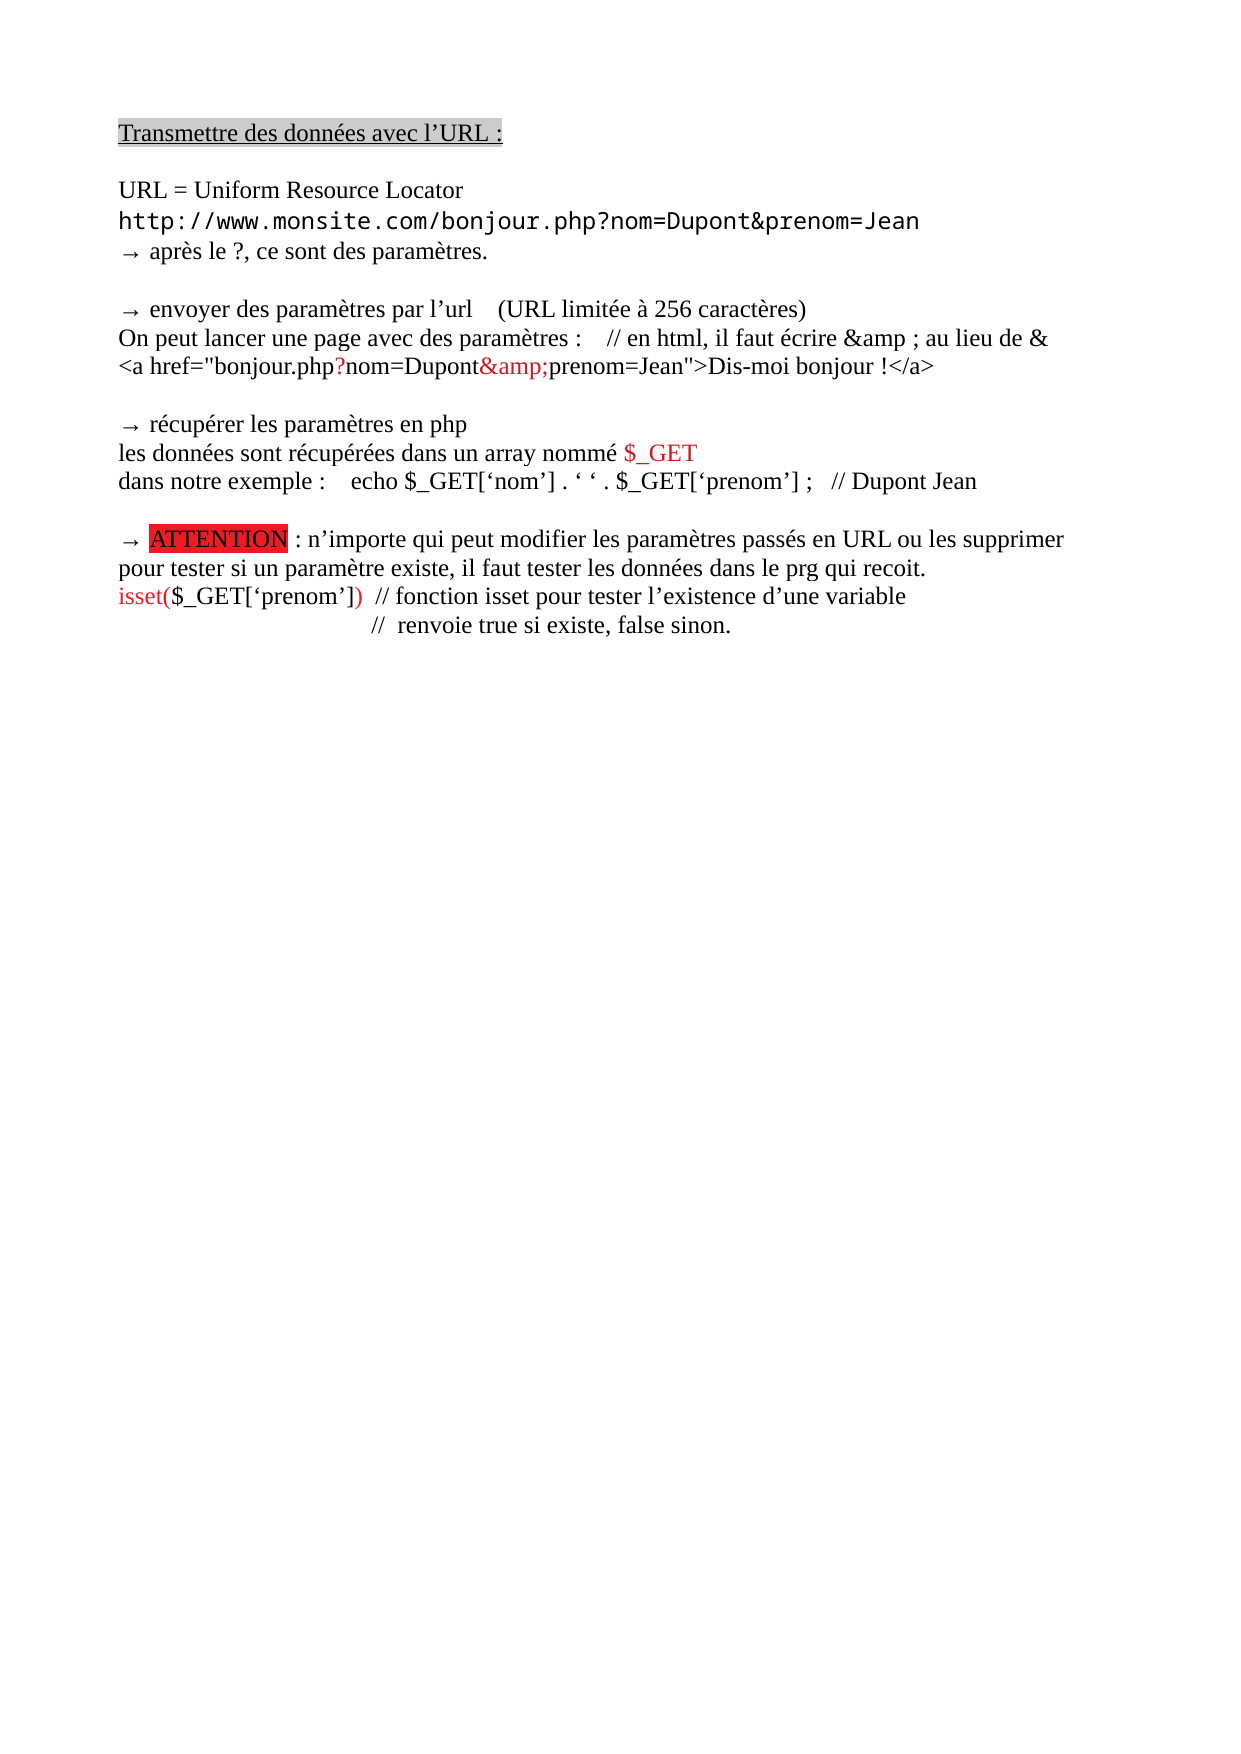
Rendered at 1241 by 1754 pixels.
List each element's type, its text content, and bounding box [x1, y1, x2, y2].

text // renvoie true si existe, false sinon. [118, 610, 1122, 639]
text dans notre exemple : echo $_GET[‘nom’] . ‘ ‘ . $_GET[‘prenom’] ; // Dupont Jean [118, 466, 1122, 495]
text → envoyer des paramètres par l’url (URL limitée à 256 caractères) [118, 294, 1122, 323]
text Transmettre des données avec l’URL : [118, 118, 1122, 147]
text <a href="bonjour.php?nom=Dupont&amp;prenom=Jean">Dis-moi bonjour !</a> [118, 351, 1122, 380]
text http://www.monsite.com/bonjour.php?nom=Dupont&prenom=Jean [118, 204, 1122, 236]
text URL = Uniform Resource Locator [118, 176, 1122, 204]
text les données sont récupérées dans un array nommé $_GET [118, 438, 1122, 466]
text On peut lancer une page avec des paramètres : // en html, il faut écrire &amp ; au lieu de & [118, 323, 1122, 351]
text → après le ?, ce sont des paramètres. [118, 236, 1122, 265]
text → ATTENTION : n’importe qui peut modifier les paramètres passés en URL ou les supprimer [118, 524, 1122, 553]
text pour tester si un paramètre existe, il faut tester les données dans le prg qui recoit. isset($_GET[‘prenom’]) // fonction isset pour tester l’existence d’une variable [118, 553, 1122, 610]
text → récupérer les paramètres en php [118, 409, 1122, 438]
